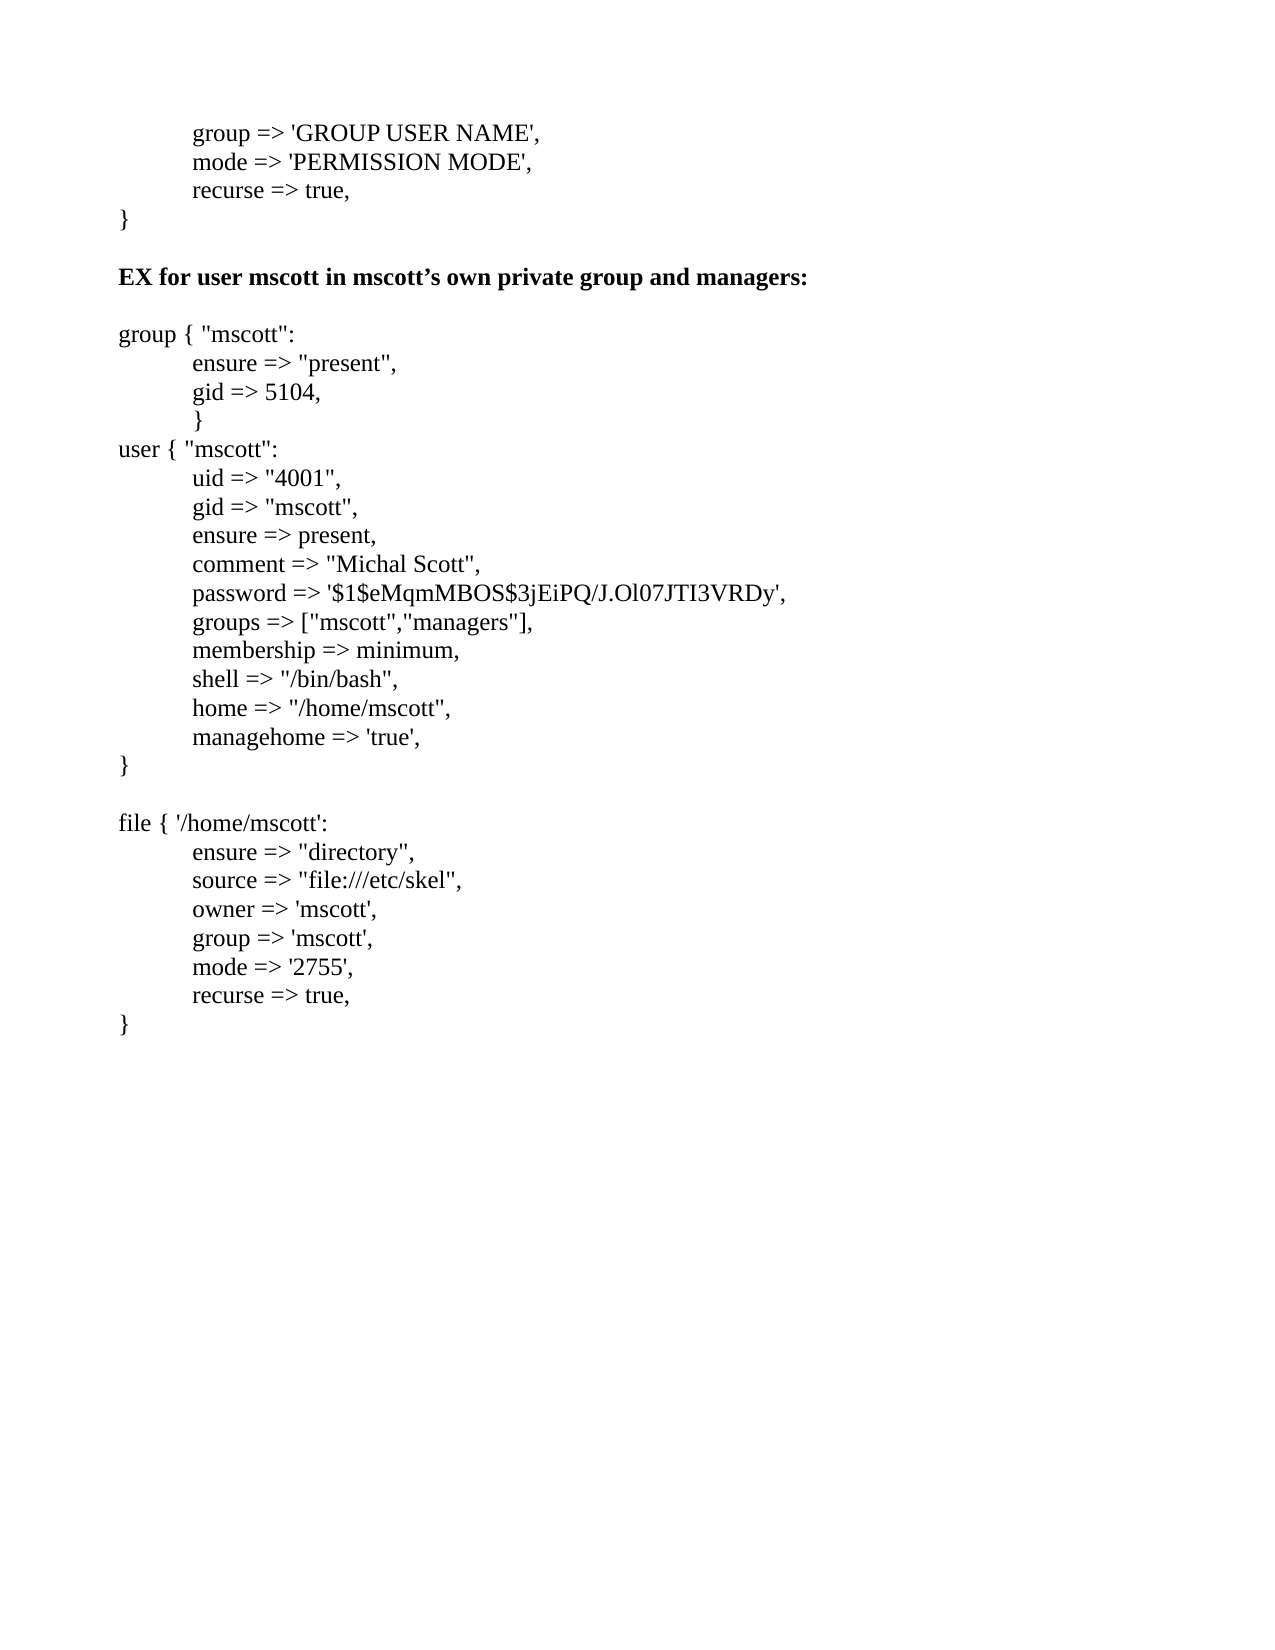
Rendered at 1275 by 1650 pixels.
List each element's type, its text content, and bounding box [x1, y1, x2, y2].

text ensure => "present", [118, 348, 1157, 377]
text ensure => "directory", [118, 837, 1157, 866]
text } [118, 751, 1157, 779]
text owner => 'mscott', [118, 894, 1157, 923]
text ensure => present, [118, 521, 1157, 549]
text shell => "/bin/bash", [118, 664, 1157, 693]
text comment => "Michal Scott", [118, 549, 1157, 578]
text membership => minimum, [118, 636, 1157, 664]
text uid => "4001", [118, 463, 1157, 492]
text source => "file:///etc/skel", [118, 866, 1157, 894]
text EX for user mscott in mscott’s own private group and managers: [118, 262, 1157, 291]
text mode => 'PERMISSION MODE', [118, 147, 1157, 176]
text mode => '2755', [118, 952, 1157, 981]
text } [118, 406, 1157, 434]
text user { "mscott": [118, 434, 1157, 463]
text groups => ["mscott","managers"], [118, 607, 1157, 636]
text file { '/home/mscott': [118, 808, 1157, 837]
text group => 'mscott', [118, 923, 1157, 952]
text recurse => true, [118, 981, 1157, 1009]
text gid => 5104, [118, 377, 1157, 406]
text } [118, 1009, 1157, 1038]
text group => 'GROUP USER NAME', [118, 118, 1157, 147]
text } [118, 204, 1157, 233]
text managehome => 'true', [118, 722, 1157, 751]
text group { "mscott": [118, 319, 1157, 348]
text password => '$1$eMqmMBOS$3jEiPQ/J.Ol07JTI3VRDy', [118, 578, 1157, 607]
text recurse => true, [118, 176, 1157, 204]
text home => "/home/mscott", [118, 693, 1157, 722]
text gid => "mscott", [118, 492, 1157, 521]
